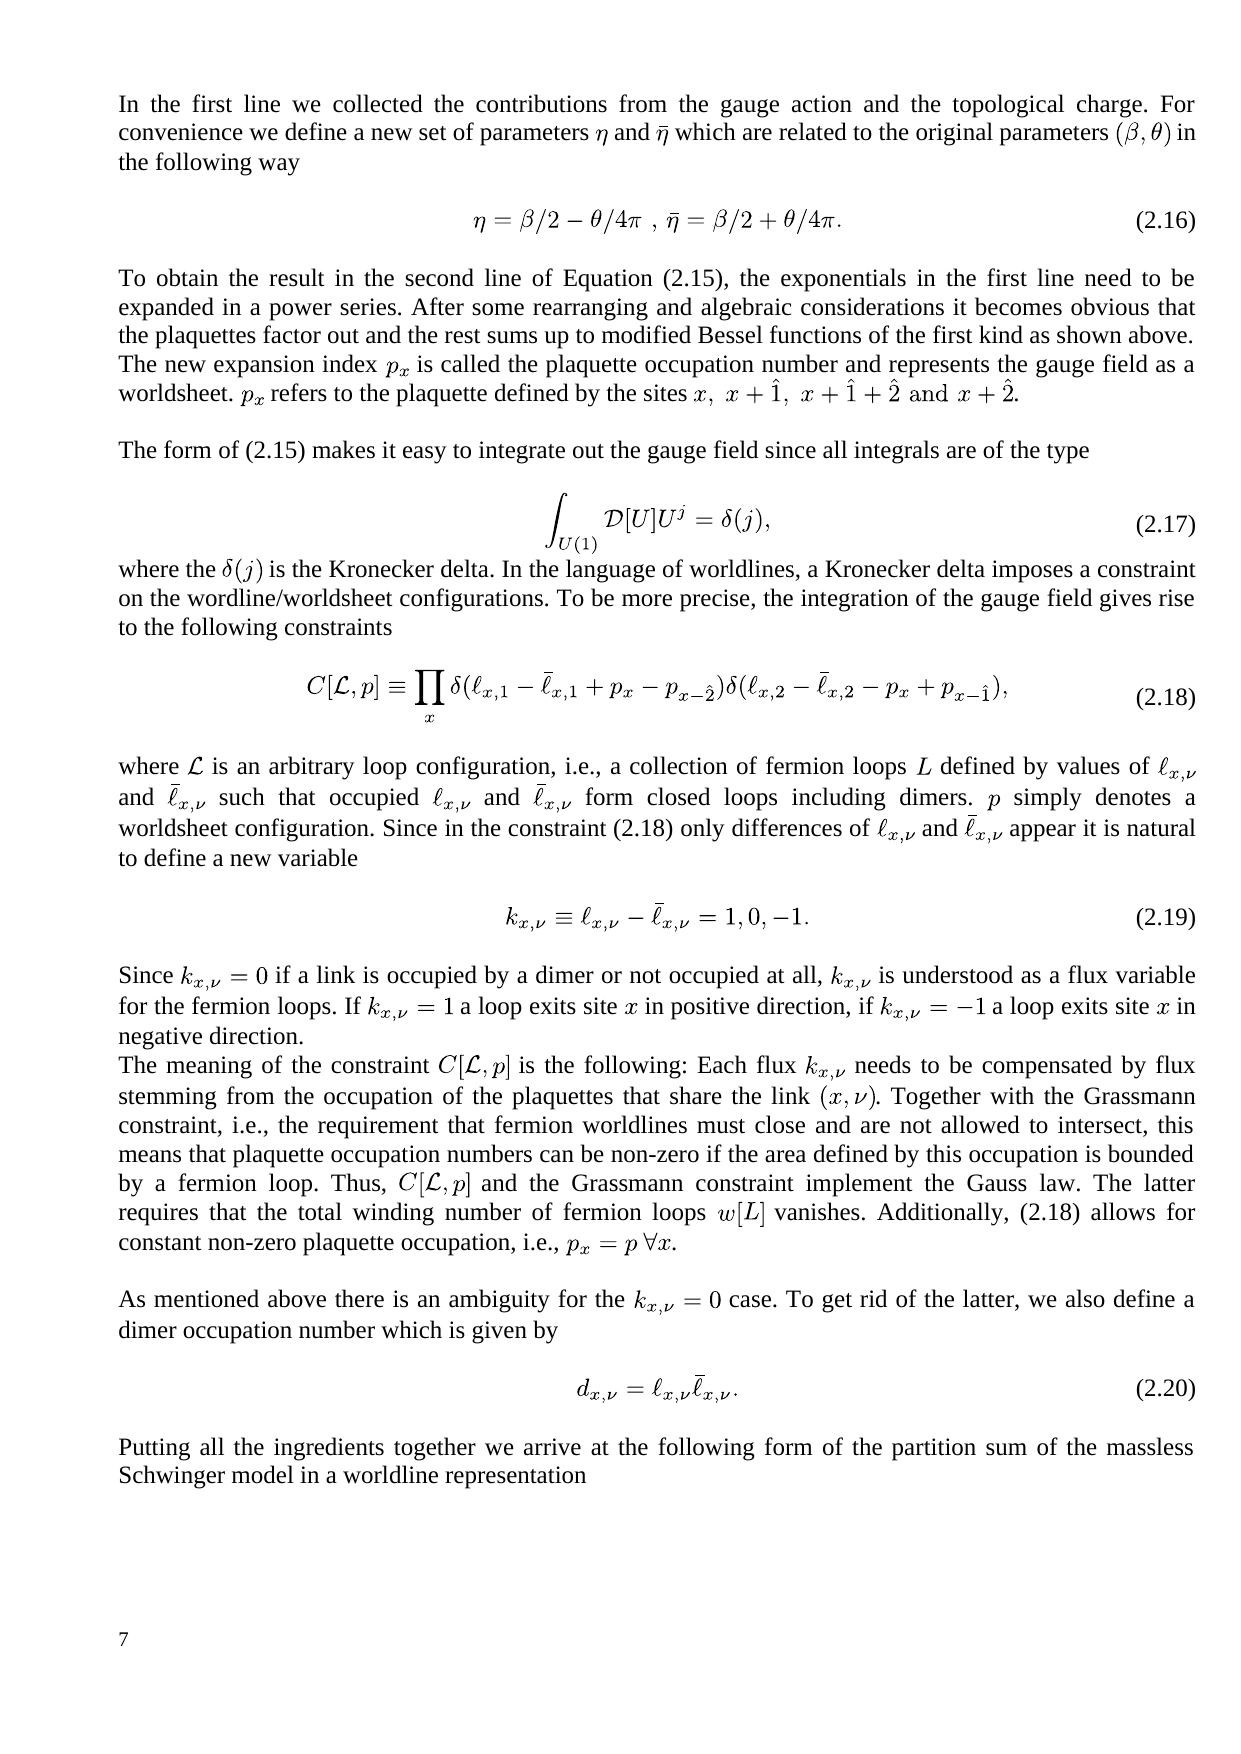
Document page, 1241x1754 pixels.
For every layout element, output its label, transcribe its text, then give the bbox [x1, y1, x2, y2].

text [118, 493, 578, 554]
text (2.16) [118, 204, 1196, 234]
text In the first line we collected the contributions from the gauge action and the topological charge. For convenience we define a new set of parameters and which are related to the original parameters in the following way [118, 89, 1196, 176]
text The meaning of the constraint is the following: Each flux needs to be compensated by flux stemming from the occupation of the plaquettes that share the link . Together with the Grassmann constraint, i.e., the requirement that fermion worldlines must close and are not allowed to intersect, this means that plaquette occupation numbers can be non-zero if the area defined by this occupation is bounded by a fermion loop. Thus, and the Grassmann constraint implement the Gauss law. The latter requires that the total winding number of fermion loops vanishes. Additionally, (2.18) allows for constant non-zero plaquette occupation, i.e., . [118, 1050, 1196, 1256]
text where is an arbitrary loop configuration, i.e., a collection of fermion loops defined by values of and such that occupied and form closed loops including dimers. simply denotes a worldsheet configuration. Since in the constraint (2.18) only differences of and appear it is natural to define a new variable [118, 751, 1196, 872]
text (2.18) [432, 670, 1196, 723]
text To obtain the result in the second line of Equation (2.15), the exponentials in the first line need to be expanded in a power series. After some rearranging and algebraic considerations it becomes obvious that the plaquettes factor out and the rest sums up to modified Bessel functions of the first kind as shown above. The new expansion index is called the plaquette occupation number and represents the gauge field as a worldsheet. refers to the plaquette defined by the sites . [118, 263, 1196, 407]
text The form of (2.15) makes it easy to integrate out the gauge field since all integrals are of the type [118, 435, 1196, 464]
text (2.17) [567, 493, 1196, 554]
text As mentioned above there is an ambiguity for the case. To get rid of the latter, we also define a dimer occupation number which is given by [118, 1284, 1196, 1344]
text (2.19) [118, 901, 1196, 932]
text Putting all the ingredients together we arrive at the following form of the partition sum of the massless Schwinger model in a worldline representation [118, 1432, 1196, 1489]
text where the is the Kronecker delta. In the language of worldlines, a Kronecker delta imposes a constraint on the wordline/worldsheet configurations. To be more precise, the integration of the gauge field gives rise to the following constraints [118, 554, 1196, 641]
text (2.20) [118, 1372, 1196, 1403]
text [118, 670, 425, 723]
text Since if a link is occupied by a dimer or not occupied at all, is understood as a flux variable for the fermion loops. If a loop exits site in positive direction, if a loop exits site in negative direction. [118, 960, 1196, 1050]
